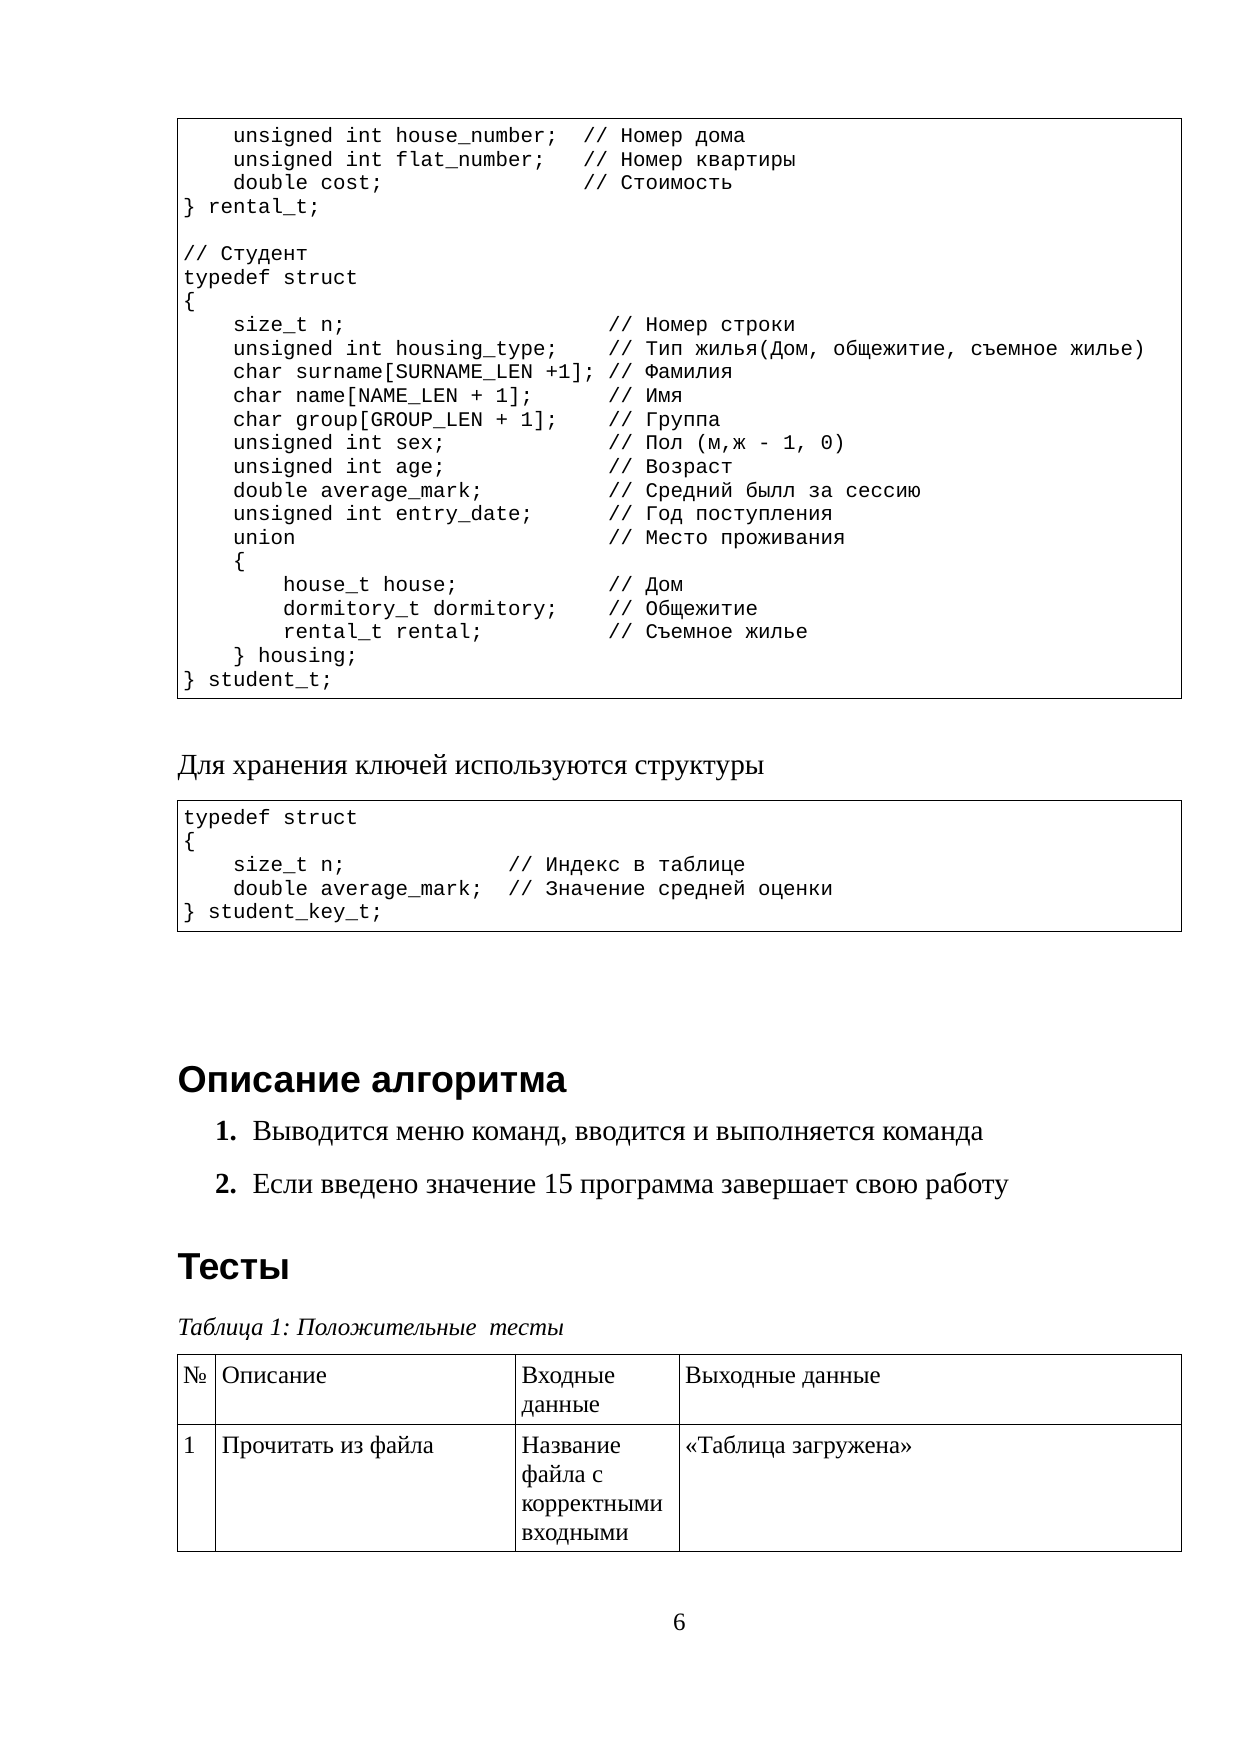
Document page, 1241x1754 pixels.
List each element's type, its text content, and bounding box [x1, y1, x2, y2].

text Для хранения ключей используются структуры [177, 747, 1181, 780]
subtitle Тесты [177, 1244, 1181, 1287]
table_cell Название файла с корректными входными [516, 1425, 679, 1551]
table_header typedef struct { size_t n; // Индекс в таблице double average_mark; // Значение средней оценки } student_key_t; [178, 801, 1181, 931]
table_header Выходные данные [680, 1355, 1181, 1424]
table_header № [178, 1355, 215, 1424]
table_header Входные данные [516, 1355, 679, 1424]
text Таблица 1: Положительные тесты [177, 1312, 1181, 1341]
list Выводится меню команд, вводится и выполняется команда [215, 1113, 1181, 1147]
table_cell Прочитать из файла [216, 1425, 515, 1551]
table_cell «Таблица загружена» [680, 1425, 1181, 1551]
subtitle Описание алгоритма [177, 1057, 1181, 1101]
list Если введено значение 15 программа завершает свою работу [215, 1166, 1181, 1200]
table_cell 1 [178, 1425, 215, 1551]
table_header unsigned int house_number; // Номер дома unsigned int flat_number; // Номер квартиры double cost; // Стоимость } rental_t; // Студент typedef struct { size_t n; // Номер строки unsigned int housing_type; // Тип жилья(Дом, общежитие, съемное жилье) char surname[SURNAME_LEN +1]; // Фамилия char name[NAME_LEN + 1]; // Имя char group[GROUP_LEN + 1]; // Группа unsigned int sex; // Пол (м,ж - 1, 0) unsigned int age; // Возраст double average_mark; // Средний былл за сессию unsigned int entry_date; // Год поступления union // Место проживания { house_t house; // Дом dormitory_t dormitory; // Общежитие rental_t rental; // Съемное жилье } housing; } student_t; [178, 119, 1181, 698]
table_header Описание [216, 1355, 515, 1424]
